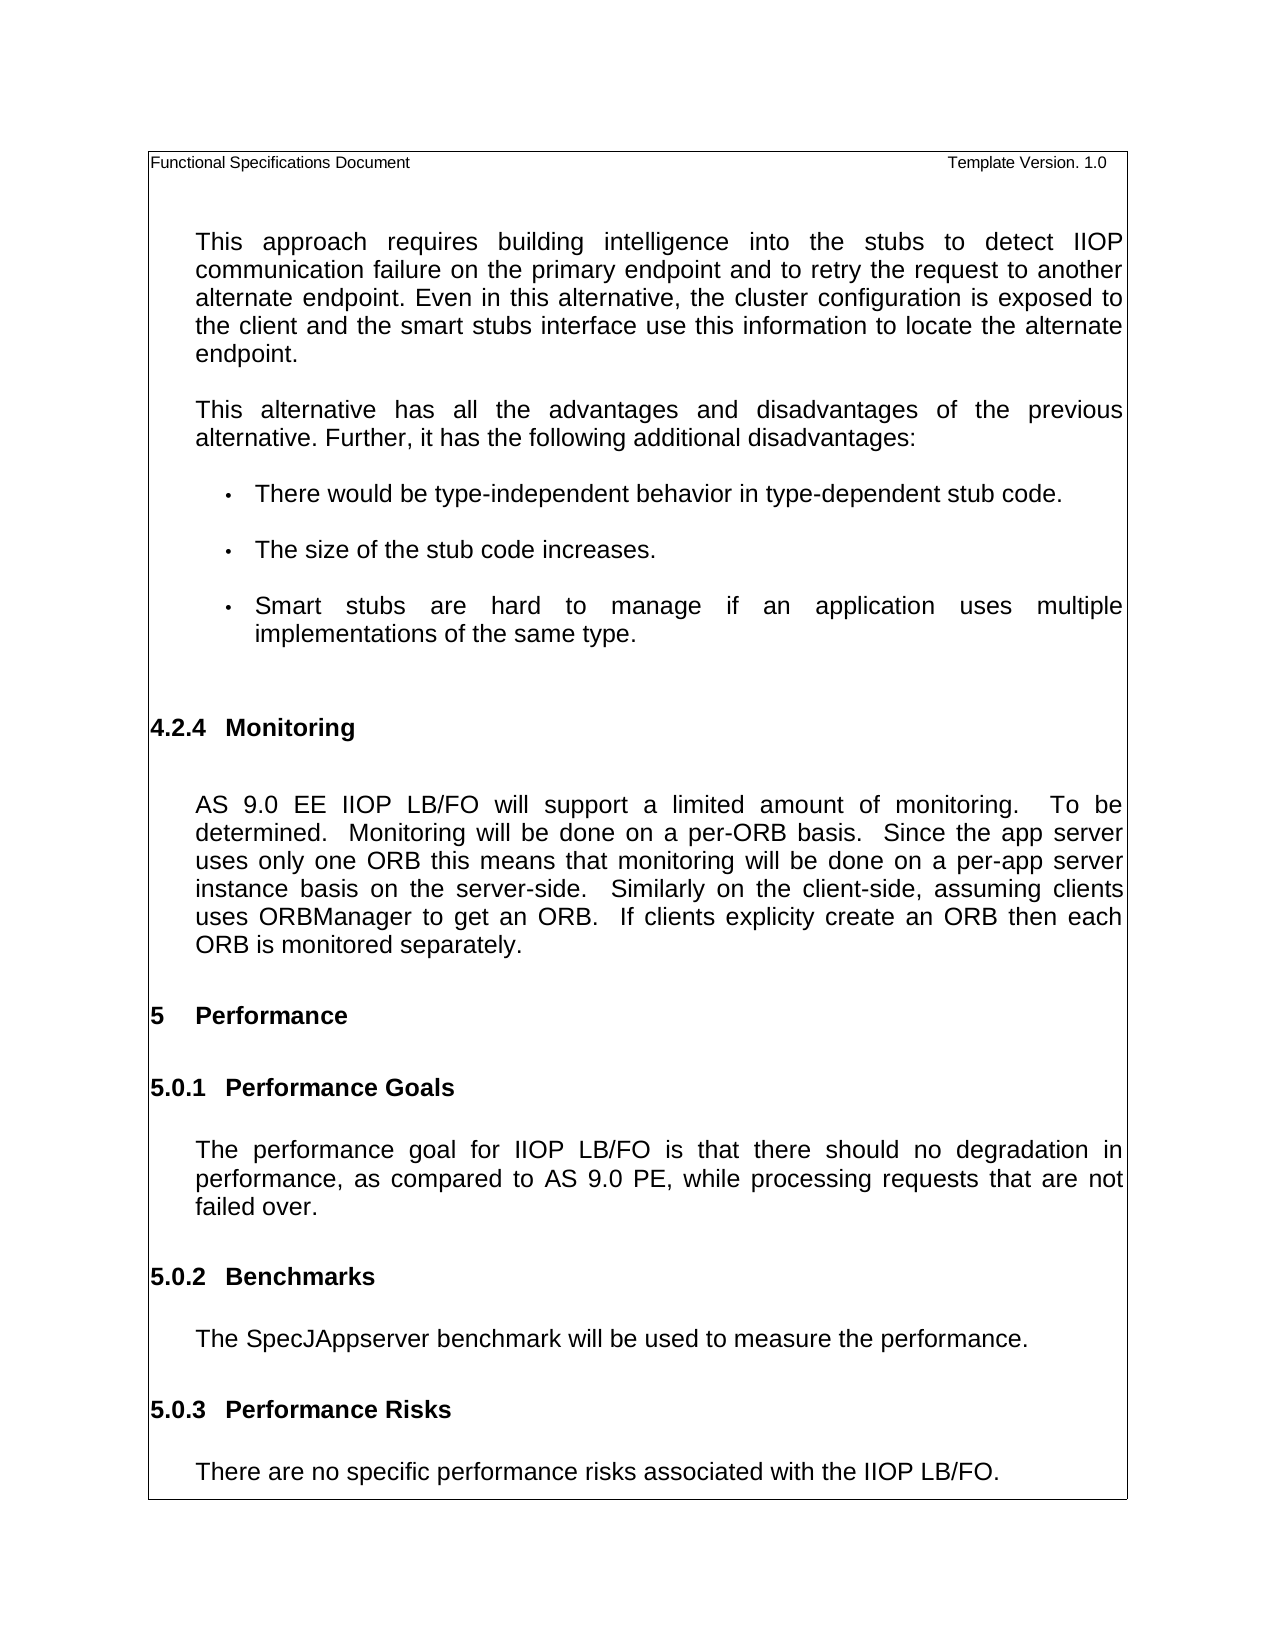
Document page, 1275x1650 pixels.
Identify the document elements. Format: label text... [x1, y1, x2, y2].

text AS 9.0 EE IIOP LB/FO will support a limited amount of monitoring. To be determined. Monitoring will be done on a per-ORB basis. Since the app server uses only one ORB this means that monitoring will be done on a per-app server instance basis on the server-side. Similarly on the client-side, assuming clients uses ORBManager to get an ORB. If clients explicity create an ORB then each ORB is monitored separately. [195, 791, 1125, 959]
subtitle Performance Goals [150, 1074, 1125, 1102]
subtitle Performance [150, 1002, 1125, 1030]
text The performance goal for IIOP LB/FO is that there should no degradation in performance, as compared to AS 9.0 PE, while processing requests that are not failed over. [195, 1136, 1125, 1221]
list Smart stubs are hard to manage if an application uses multiple implementations of the same type. [225, 592, 1125, 648]
subtitle Benchmarks [150, 1263, 1125, 1291]
text This alternative has all the advantages and disadvantages of the previous alternative. Further, it has the following additional disadvantages: [195, 396, 1125, 452]
text There are no specific performance risks associated with the IIOP LB/FO. [195, 1458, 1125, 1486]
subtitle Performance Risks [150, 1396, 1125, 1424]
text This approach requires building intelligence into the stubs to detect IIOP communication failure on the primary endpoint and to retry the request to another alternate endpoint. Even in this alternative, the cluster configuration is exposed to the client and the smart stubs interface use this information to locate the alternate endpoint. [195, 228, 1125, 368]
subtitle Monitoring [150, 714, 1125, 742]
list There would be type-independent behavior in type-dependent stub code. [225, 480, 1125, 508]
text The SpecJAppserver benchmark will be used to measure the performance. [195, 1325, 1125, 1353]
list The size of the stub code increases. [225, 536, 1125, 564]
